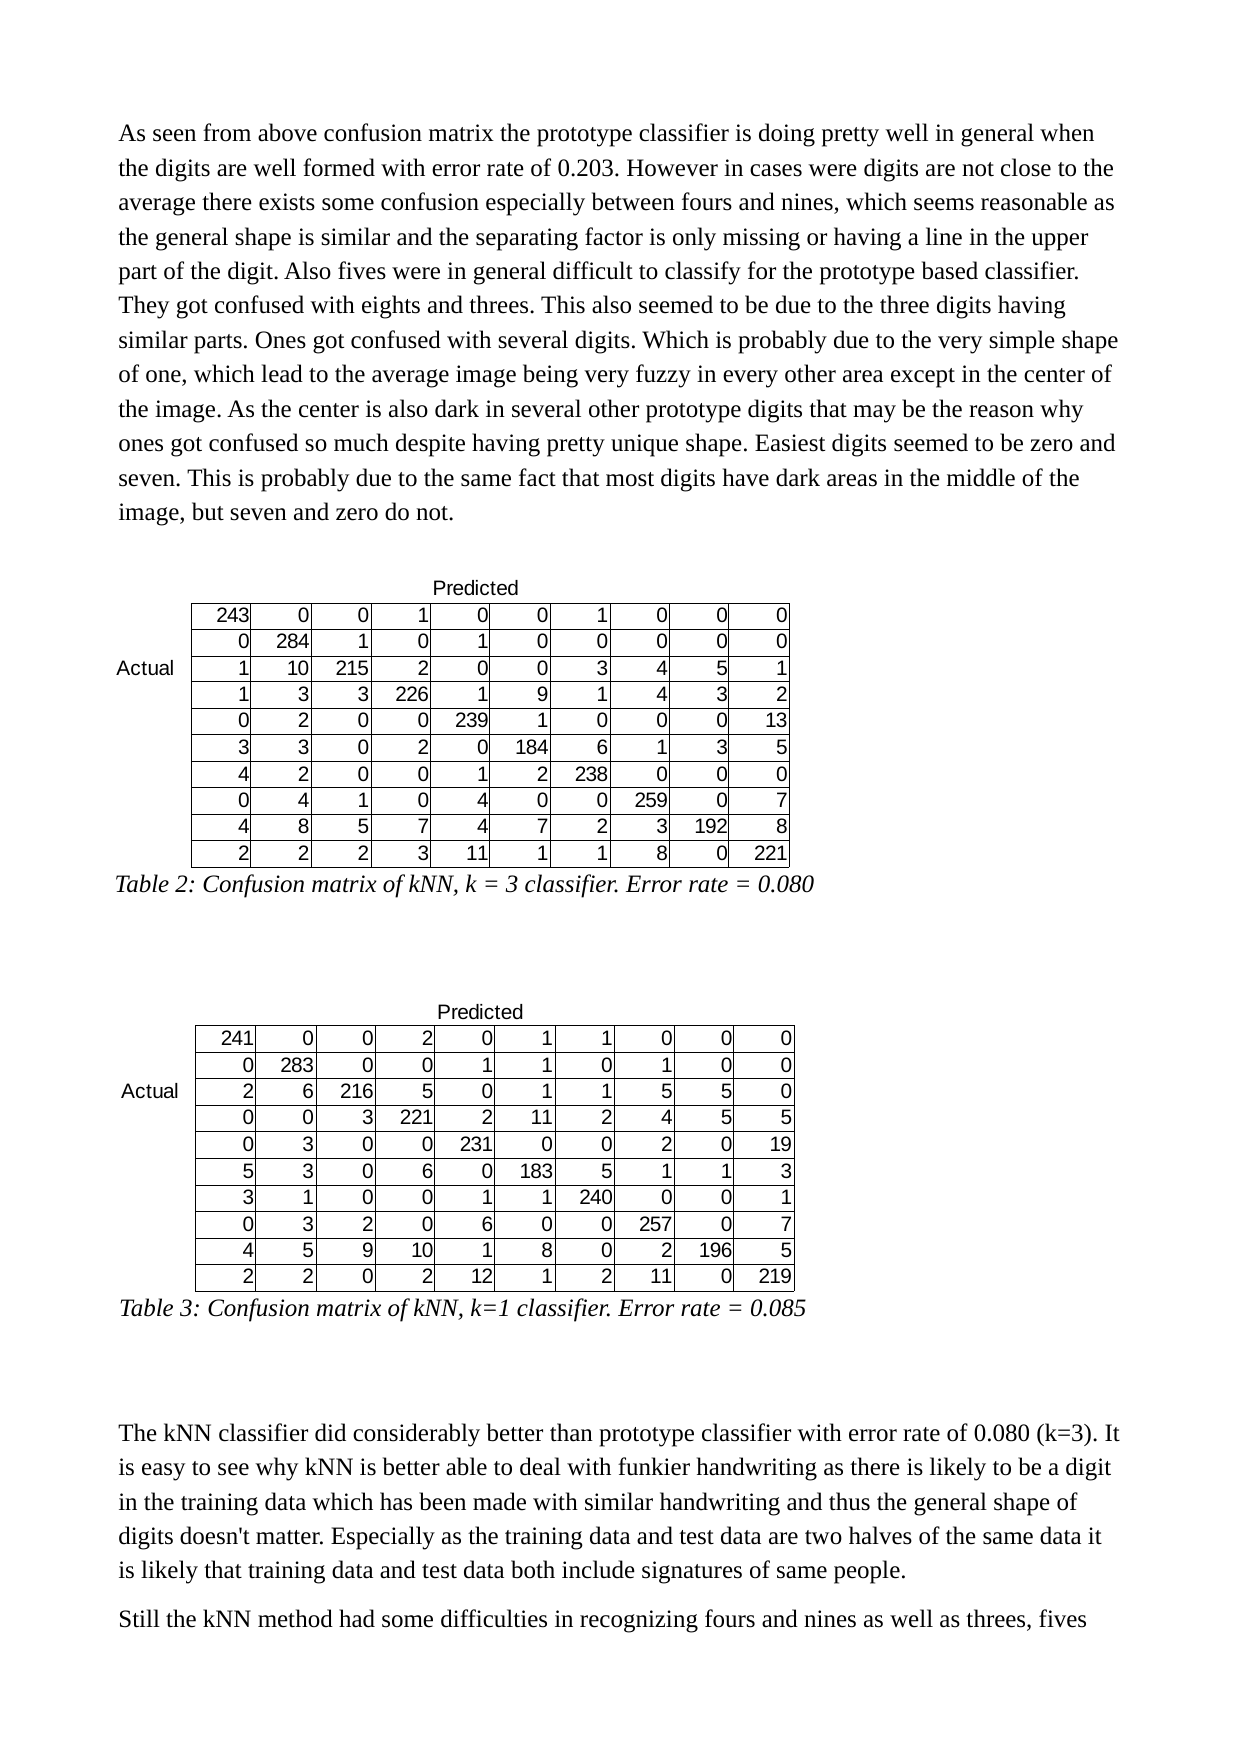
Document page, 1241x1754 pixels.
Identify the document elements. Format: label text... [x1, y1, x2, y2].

text Still the kNN method had some difficulties in recognizing fours and nines as well as threes, fives [118, 1604, 1122, 1633]
text Table 2: Confusion matrix of kNN, k = 3 classifier. Error rate = 0.080 [114, 588, 1183, 898]
text Table 3: Confusion matrix of kNN, k=1 classifier. Error rate = 0.085 [119, 1012, 1183, 1322]
text The kNN classifier did considerably better than prototype classifier with error rate of 0.080 (k=3). It is easy to see why kNN is better able to deal with funkier handwriting as there is likely to be a digit in the training data which has been made with similar handwriting and thus the general shape of digits doesn't matter. Especially as the training data and test data are two halves of the same data it is likely that training data and test data both include signatures of same people. [118, 1418, 1122, 1584]
text As seen from above confusion matrix the prototype classifier is doing pretty well in general when the digits are well formed with error rate of 0.203. However in cases were digits are not close to the average there exists some confusion especially between fours and nines, which seems reasonable as the general shape is similar and the separating factor is only missing or having a line in the upper part of the digit. Also fives were in general difficult to classify for the prototype based classifier. They got confused with eights and threes. This also seemed to be due to the three digits having similar parts. Ones got confused with several digits. Which is probably due to the very simple shape of one, which lead to the average image being very fuzzy in every other area except in the center of the image. As the center is also dark in several other prototype digits that may be the reason why ones got confused so much despite having pretty unique shape. Easiest digits seemed to be zero and seven. This is probably due to the same fact that most digits have dark areas in the middle of the image, but seven and zero do not. [118, 118, 1122, 526]
